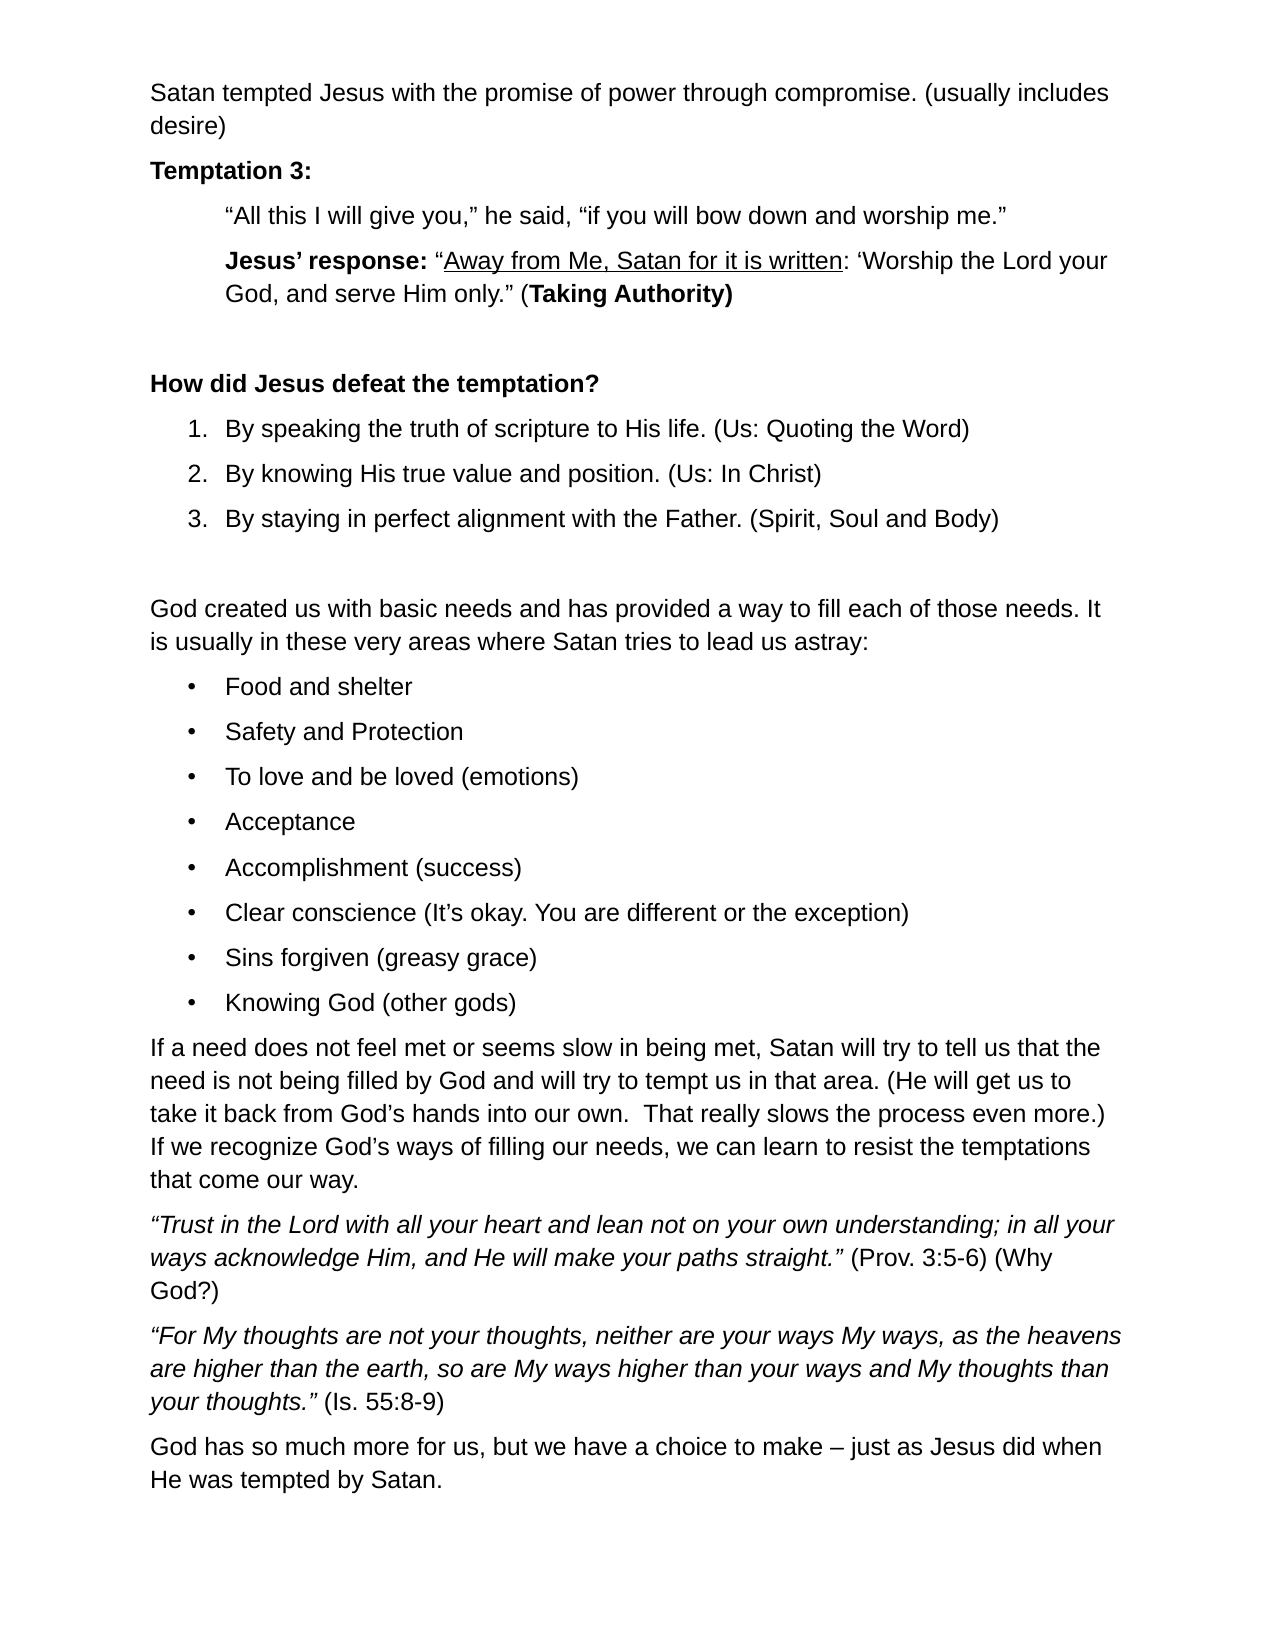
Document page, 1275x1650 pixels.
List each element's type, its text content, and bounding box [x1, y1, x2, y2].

text God has so much more for us, but we have a choice to make – just as Jesus did when He was tempted by Satan. [150, 1432, 1125, 1494]
text Temptation 3: [150, 156, 1125, 185]
text “All this I will give you,” he said, “if you will bow down and worship me.” [225, 201, 1125, 230]
list By knowing His true value and position. (Us: In Christ) [187, 459, 1125, 488]
text “Trust in the Lord with all your heart and lean not on your own understanding; in all your ways acknowledge Him, and He will make your paths straight.” (Prov. 3:5-6) (Why God?) [150, 1210, 1125, 1305]
text Satan tempted Jesus with the promise of power through compromise. (usually includes desire) [150, 78, 1125, 140]
list By speaking the truth of scripture to His life. (Us: Quoting the Word) [187, 414, 1125, 443]
list Knowing God (other gods) [187, 988, 1125, 1017]
list Accomplishment (success) [187, 852, 1125, 881]
text God created us with basic needs and has provided a way to fill each of those needs. It is usually in these very areas where Satan tries to lead us astray: [150, 594, 1125, 656]
list Food and shelter [187, 672, 1125, 701]
subtitle How did Jesus defeat the temptation? [150, 369, 1125, 398]
text “For My thoughts are not your thoughts, neither are your ways My ways, as the heavens are higher than the earth, so are My ways higher than your ways and My thoughts than your thoughts.” (Is. 55:8-9) [150, 1321, 1125, 1416]
list Sins forgiven (greasy grace) [187, 943, 1125, 972]
list Safety and Protection [187, 717, 1125, 746]
list By staying in perfect alignment with the Father. (Spirit, Soul and Body) [187, 504, 1125, 533]
list Acceptance [187, 807, 1125, 836]
text Jesus’ response: “Away from Me, Satan for it is written: ‘Worship the Lord your God, and serve Him only.” (Taking Authority) [225, 246, 1125, 308]
list Clear conscience (It’s okay. You are different or the exception) [187, 898, 1125, 926]
text If a need does not feel met or seems slow in being met, Satan will try to tell us that the need is not being filled by God and will try to tempt us in that area. (He will get us to take it back from God’s hands into our own. That really slows the process even more.) If we recognize God’s ways of filling our needs, we can learn to resist the temptations that come our way. [150, 1033, 1125, 1194]
list To love and be loved (emotions) [187, 762, 1125, 791]
